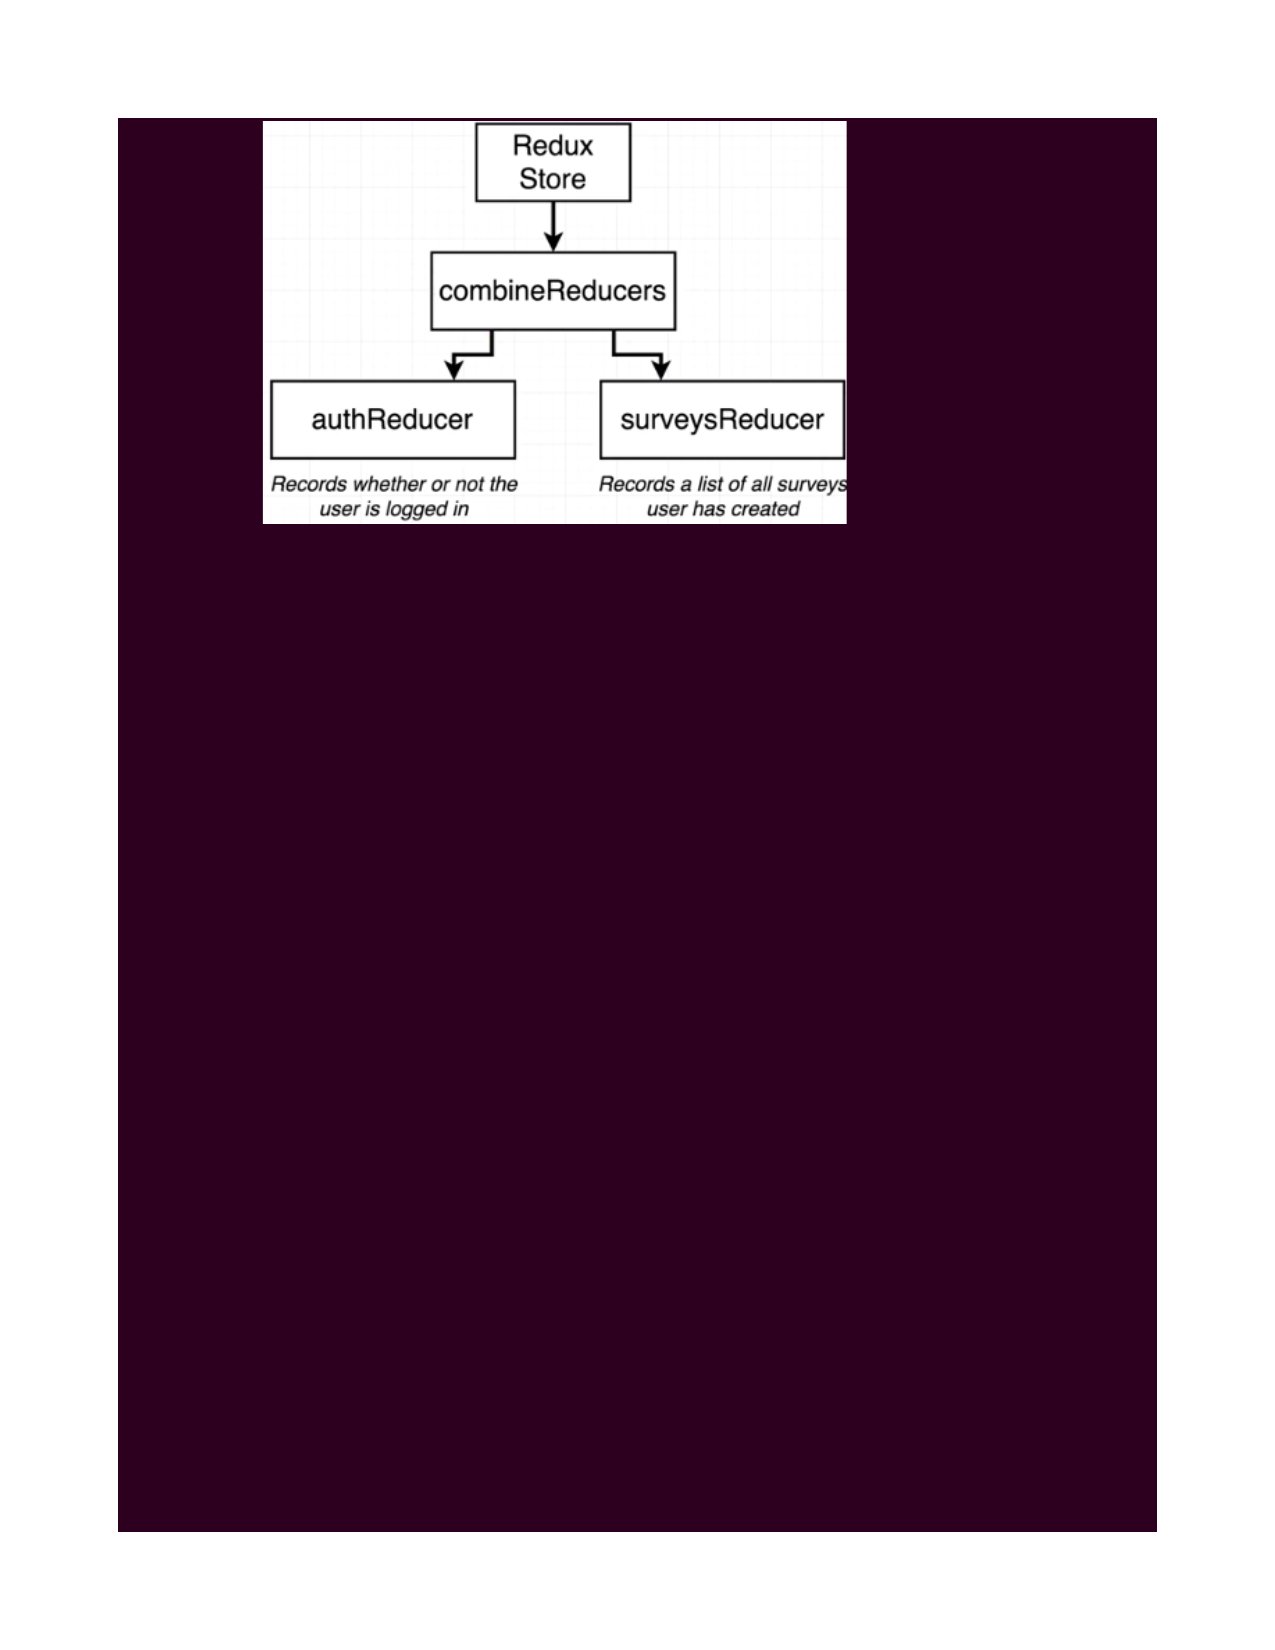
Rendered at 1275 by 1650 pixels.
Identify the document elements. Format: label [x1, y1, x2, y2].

picture [262, 121, 847, 524]
